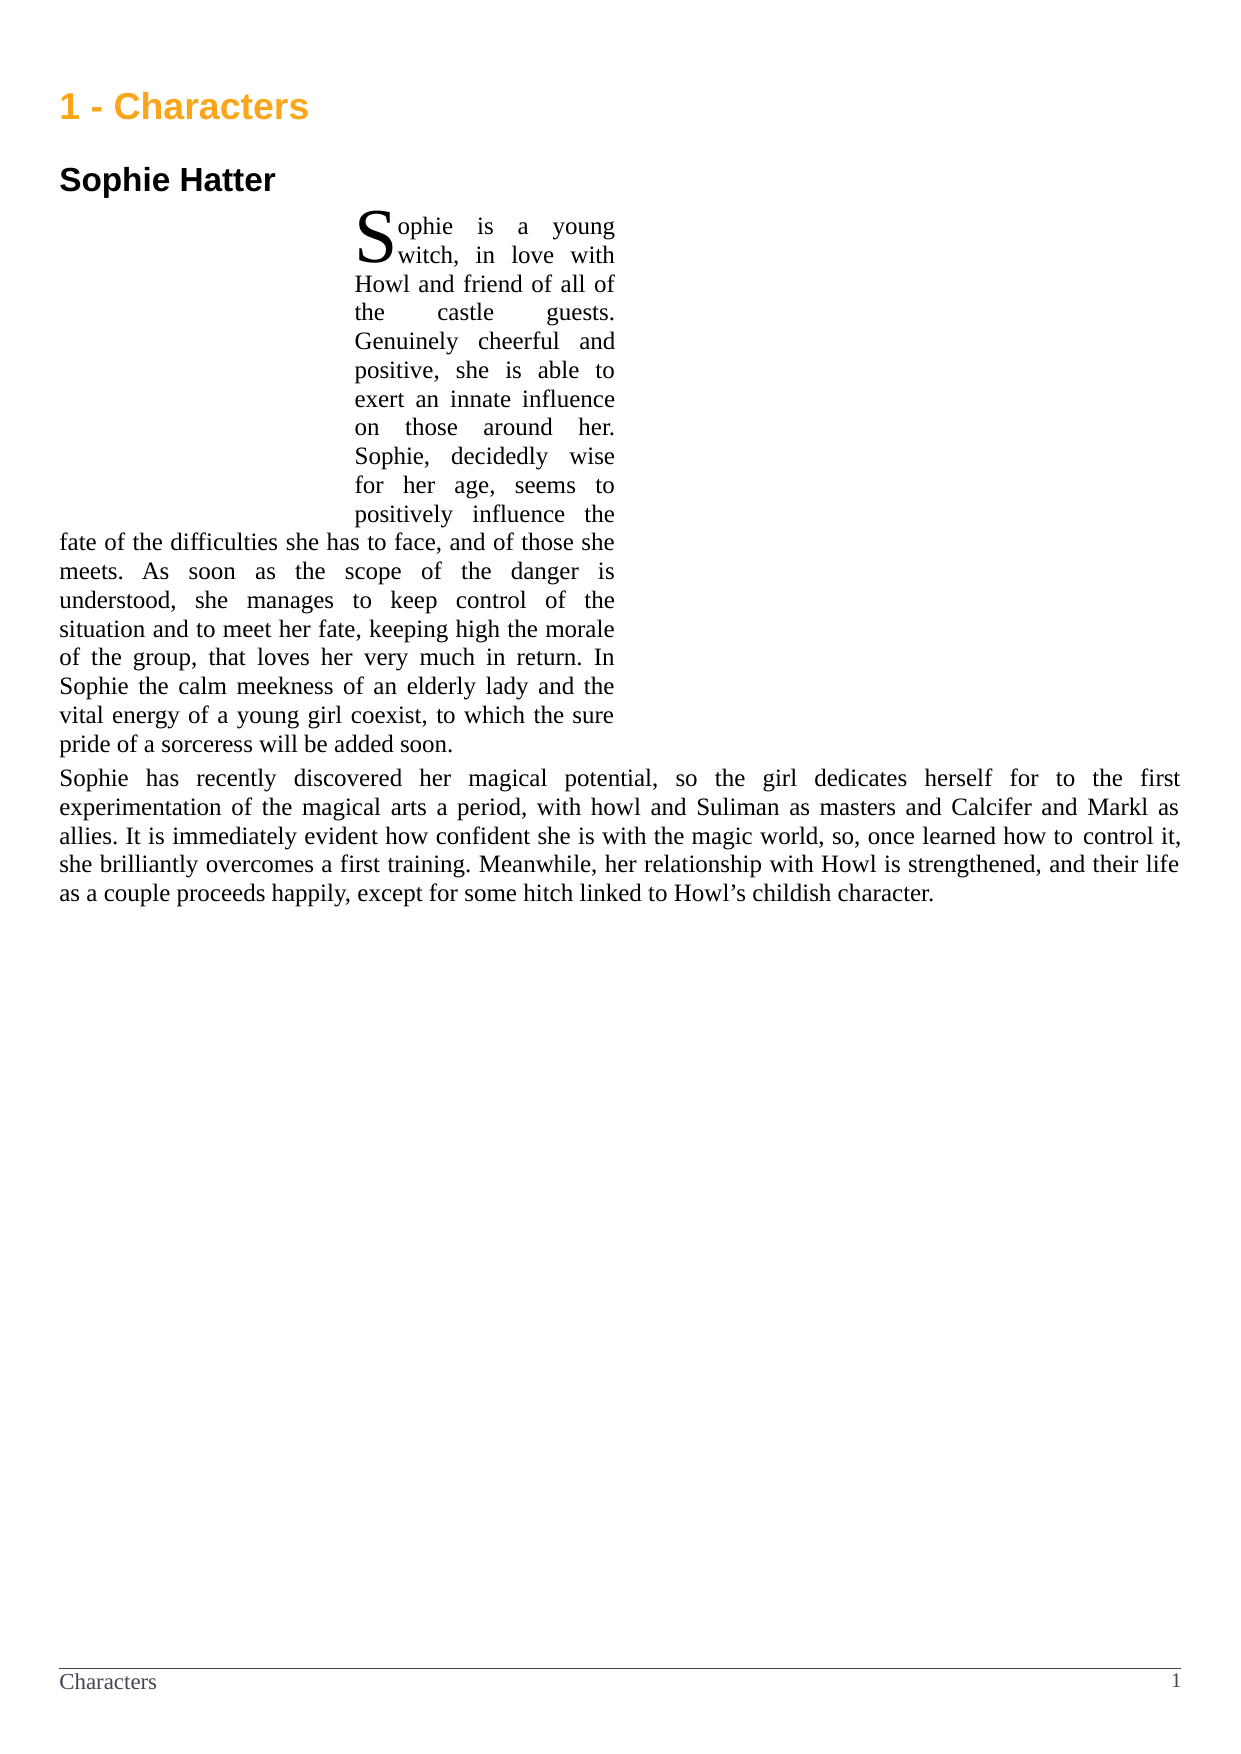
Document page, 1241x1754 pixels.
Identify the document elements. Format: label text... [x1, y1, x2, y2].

subtitle Characters [59, 84, 1181, 127]
text Sophie is a young witch, in love with Howl and friend of all of the castle guests. Genuinely cheerful and positive, she is able to exert an innate influence on those around her. Sophie, decidedly wise for her age, seems to positively influence the fate of the difficulties she has to face, and of those she meets. As soon as the scope of the danger is understood, she manages to keep control of the situation and to meet her fate, keeping high the morale of the group, that loves her very much in return. In Sophie the calm meekness of an elderly lady and the vital energy of a young girl coexist, to which the sure pride of a sorceress will be added soon. [59, 211, 1181, 757]
subtitle Sophie Hatter [59, 160, 1181, 199]
text Sophie has recently discovered her magical potential, so the girl dedicates herself for to the first experimentation of the magical arts a period, with howl and Suliman as masters and Calcifer and Markl as allies. It is immediately evident how confident she is with the magic world, so, once learned how to control it, she brilliantly overcomes a first training. Meanwhile, her relationship with Howl is strengthened, and their life as a couple proceeds happily, except for some hitch linked to Howl’s childish character. [59, 763, 1181, 907]
